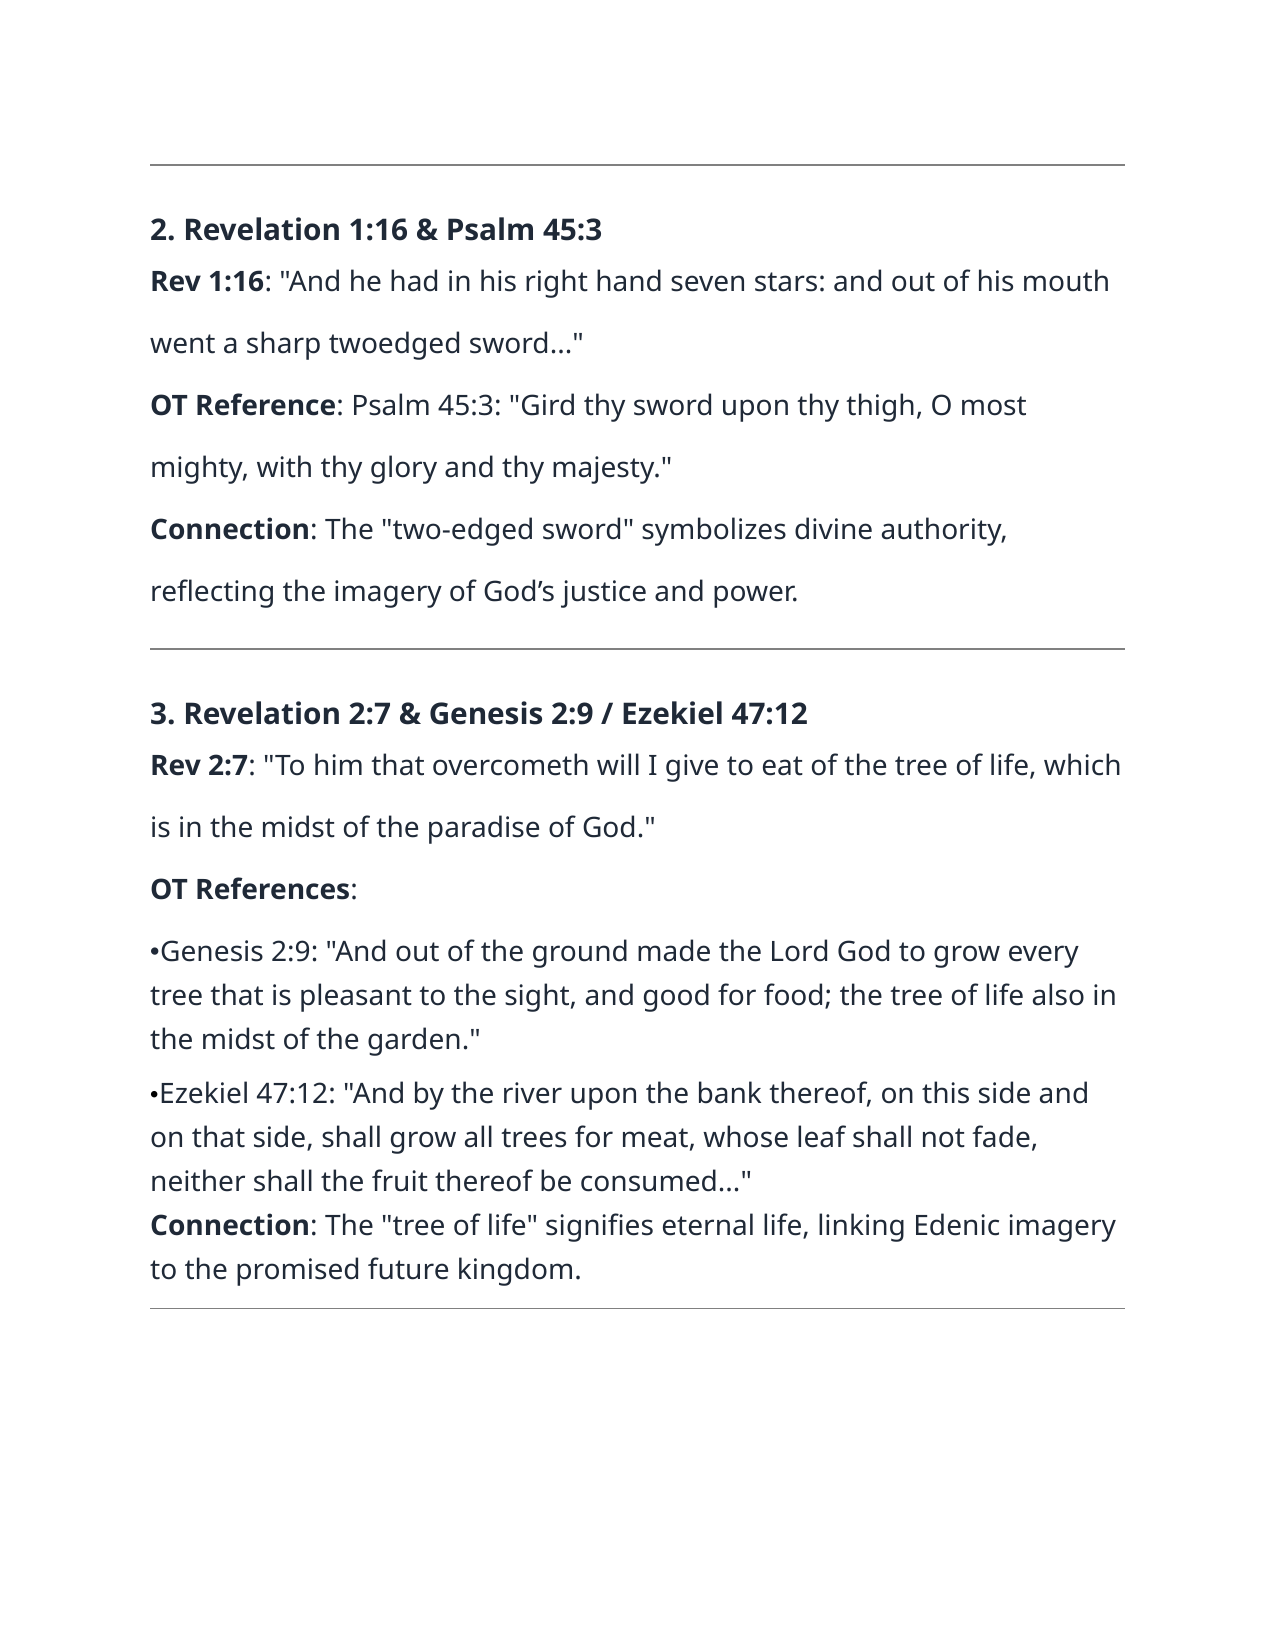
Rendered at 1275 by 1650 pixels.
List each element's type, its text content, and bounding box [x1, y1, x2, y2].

subtitle 3. Revelation 2:7 & Genesis 2:9 / Ezekiel 47:12 [150, 693, 1125, 733]
text Rev 2:7: "To him that overcometh will I give to eat of the tree of life, which is in the midst of the paradise of God." OT References: [150, 745, 1125, 908]
list Genesis 2:9: "And out of the ground made the Lord God to grow every tree that is pleasant to the sight, and good for food; the tree of life also in the midst of the garden." [150, 931, 1125, 1058]
list Ezekiel 47:12: "And by the river upon the bank thereof, on this side and on that side, shall grow all trees for meat, whose leaf shall not fade, neither shall the fruit thereof be consumed..." Connection: The "tree of life" signifies eternal life, linking Edenic imagery to the promised future kingdom. [150, 1073, 1125, 1288]
subtitle 2. Revelation 1:16 & Psalm 45:3 [150, 209, 1125, 249]
text Rev 1:16: "And he had in his right hand seven stars: and out of his mouth went a sharp twoedged sword..." OT Reference: Psalm 45:3: "Gird thy sword upon thy thigh, O most mighty, with thy glory and thy majesty." Connection: The "two-edged sword" symbolizes divine authority, reflecting the imagery of God’s justice and power. [150, 261, 1125, 610]
